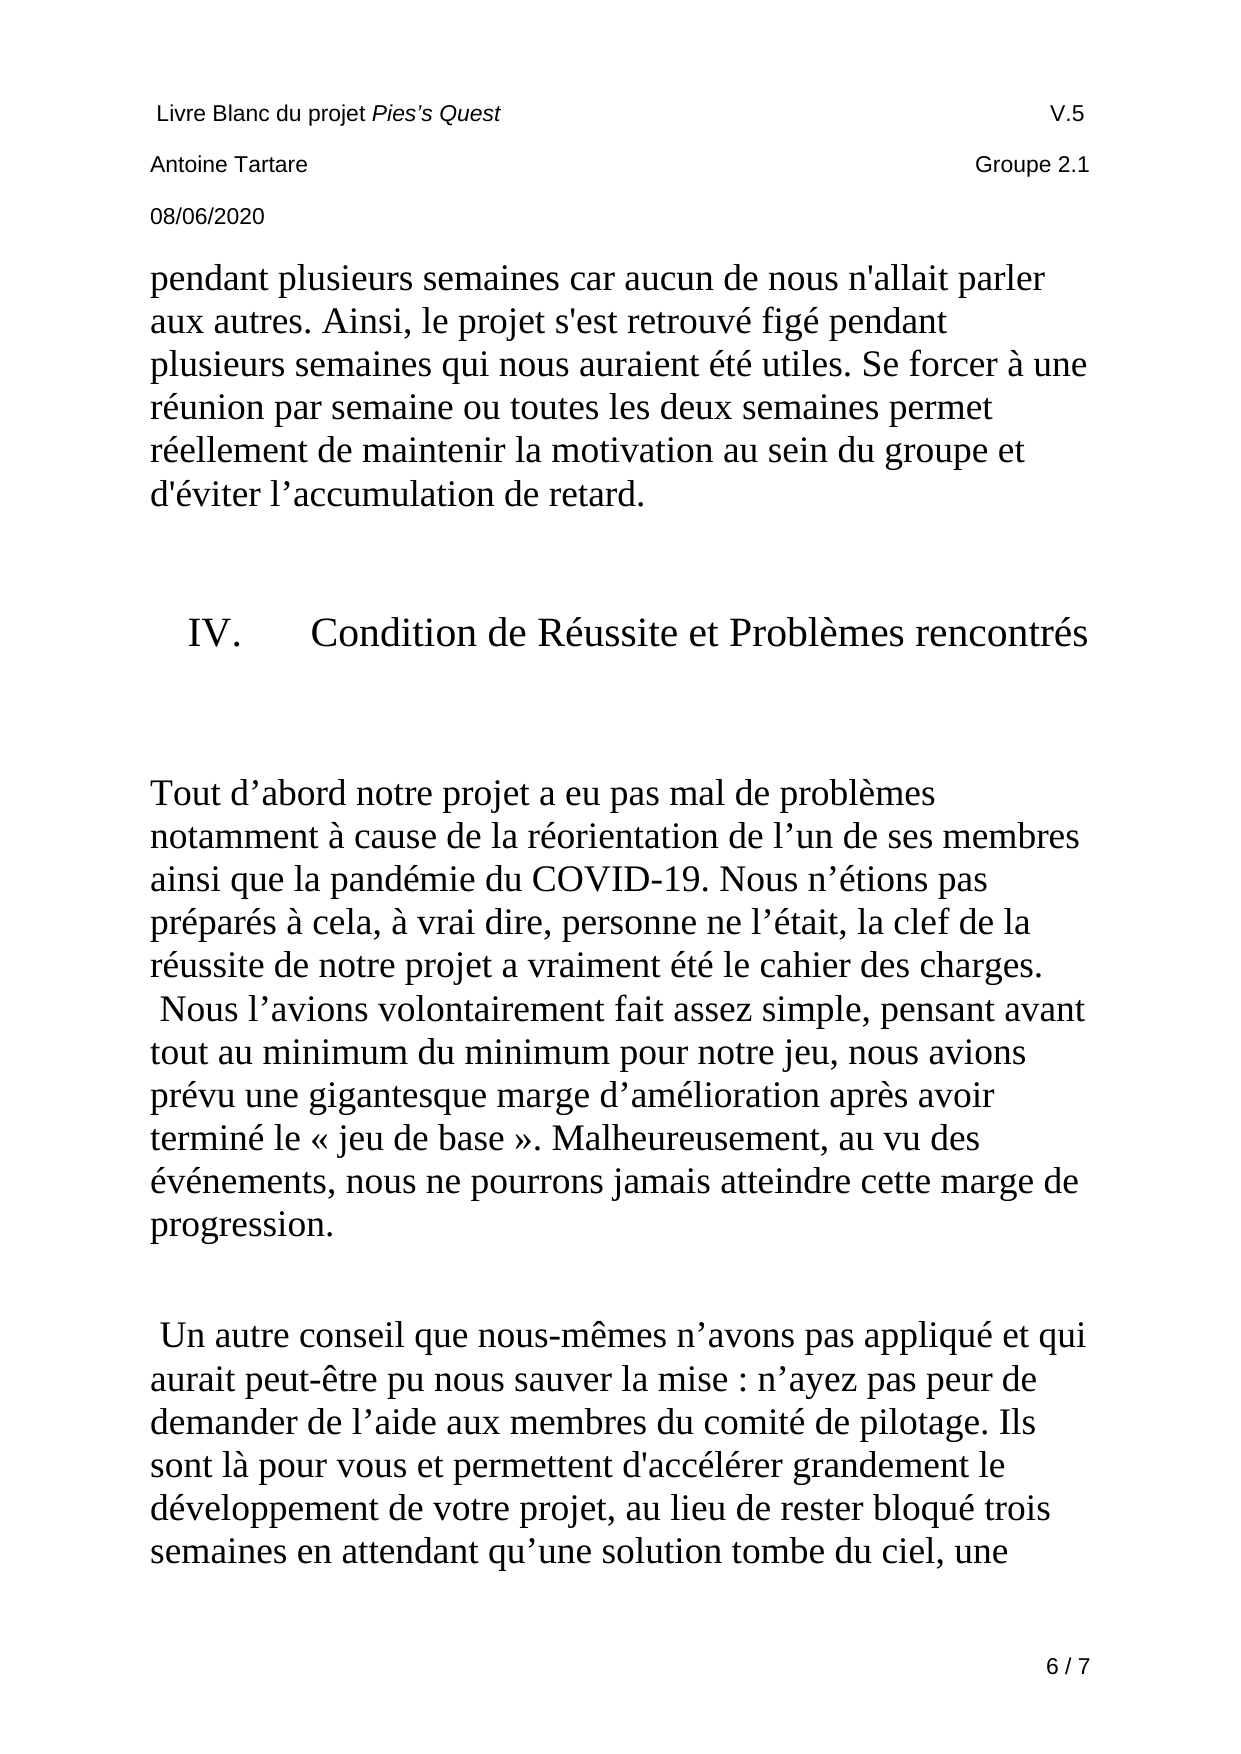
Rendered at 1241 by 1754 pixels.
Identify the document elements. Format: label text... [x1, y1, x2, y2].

subtitle Condition de Réussite et Problèmes rencontrés [187, 607, 1090, 655]
text pendant plusieurs semaines car aucun de nous n'allait parler aux autres. Ainsi, le projet s'est retrouvé figé pendant plusieurs semaines qui nous auraient été utiles. Se forcer à une réunion par semaine ou toutes les deux semaines permet réellement de maintenir la motivation au sein du groupe et d'éviter l’accumulation de retard. [150, 255, 1090, 514]
text Tout d’abord notre projet a eu pas mal de problèmes notamment à cause de la réorientation de l’un de ses membres ainsi que la pandémie du COVID-19. Nous n’étions pas préparés à cela, à vrai dire, personne ne l’était, la clef de la réussite de notre projet a vraiment été le cahier des charges. Nous l’avions volontairement fait assez simple, pensant avant tout au minimum du minimum pour notre jeu, nous avions prévu une gigantesque marge d’amélioration après avoir terminé le « jeu de base ». Malheureusement, au vu des événements, nous ne pourrons jamais atteindre cette marge de progression. [150, 770, 1090, 1245]
text Un autre conseil que nous-mêmes n’avons pas appliqué et qui aurait peut-être pu nous sauver la mise : n’ayez pas peur de demander de l’aide aux membres du comité de pilotage. Ils sont là pour vous et permettent d'accélérer grandement le développement de votre projet, au lieu de rester bloqué trois semaines en attendant qu’une solution tombe du ciel, une [150, 1270, 1090, 1572]
